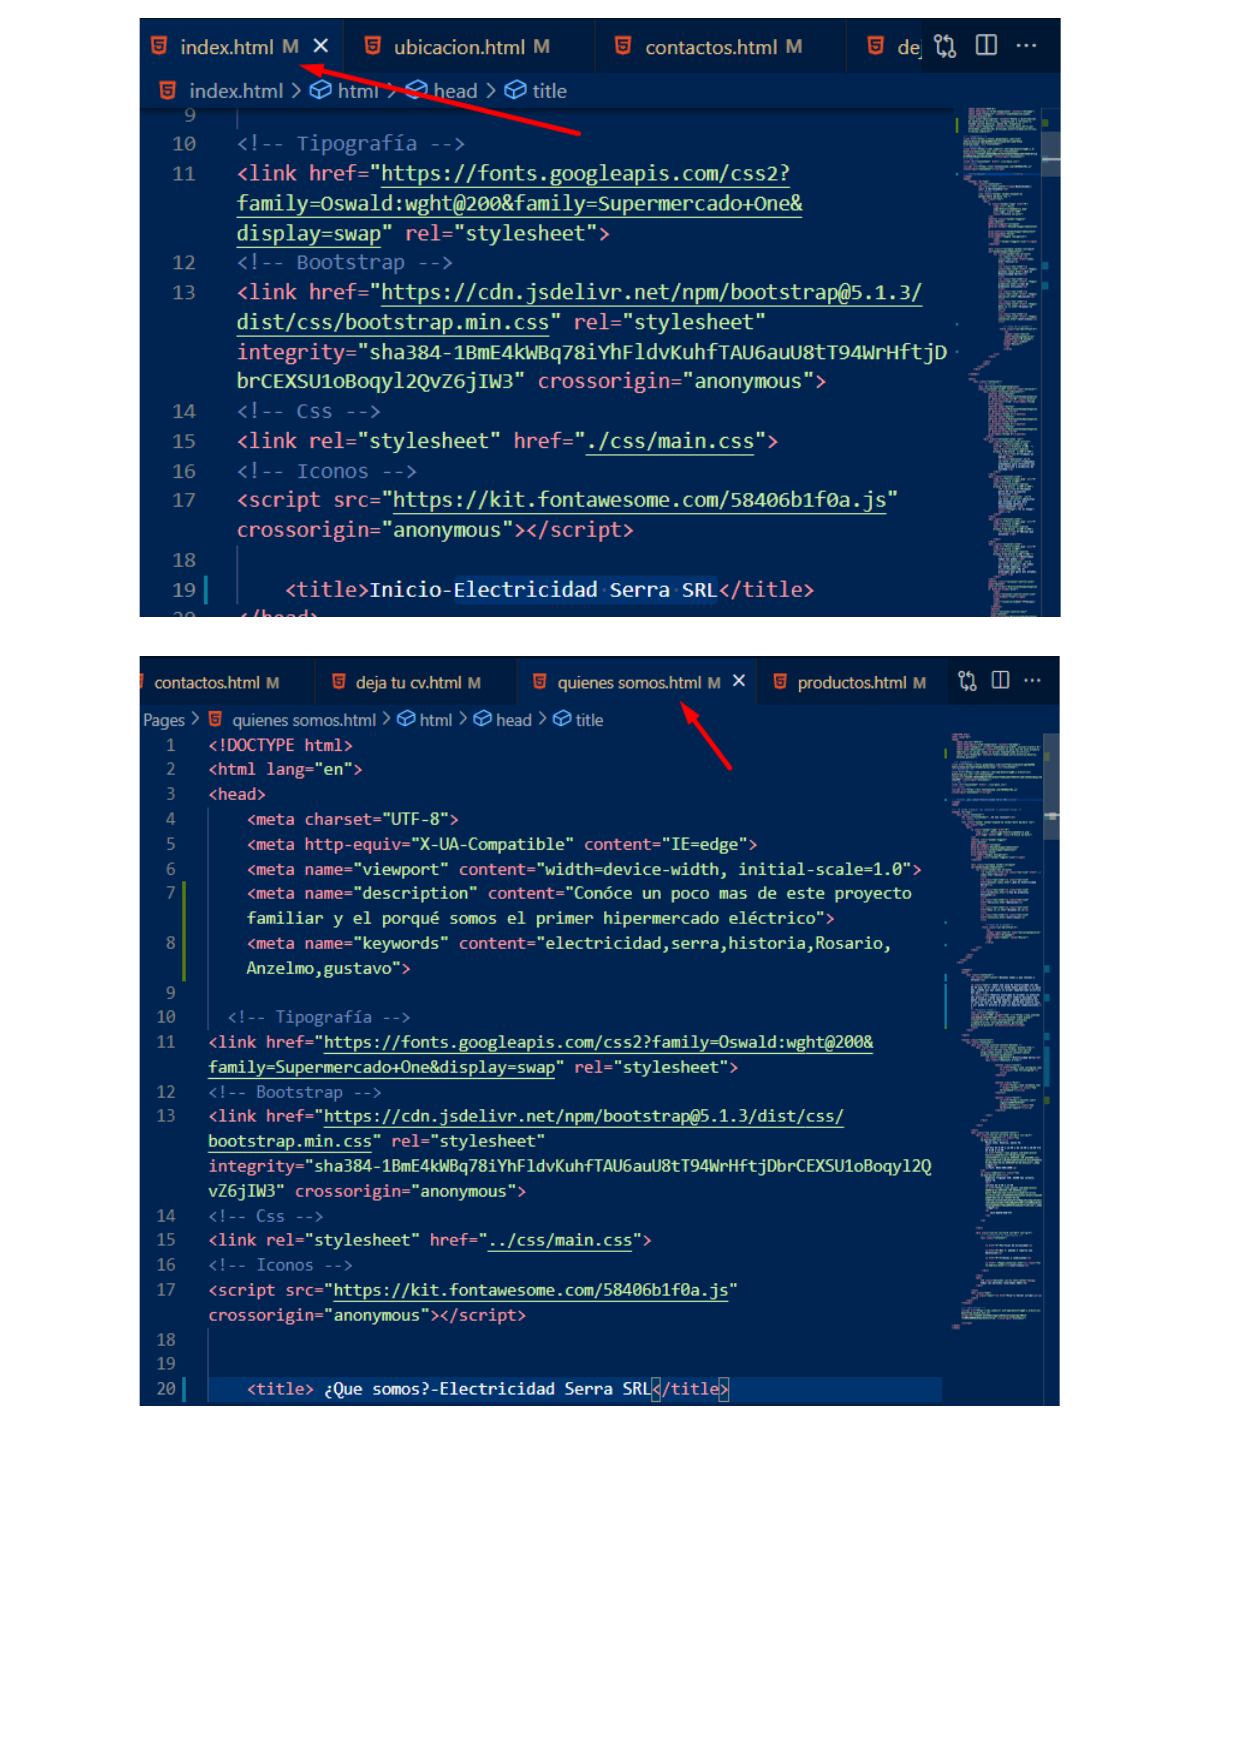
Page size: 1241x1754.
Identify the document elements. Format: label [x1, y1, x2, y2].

picture [139, 18, 1061, 617]
picture [139, 656, 1060, 1406]
